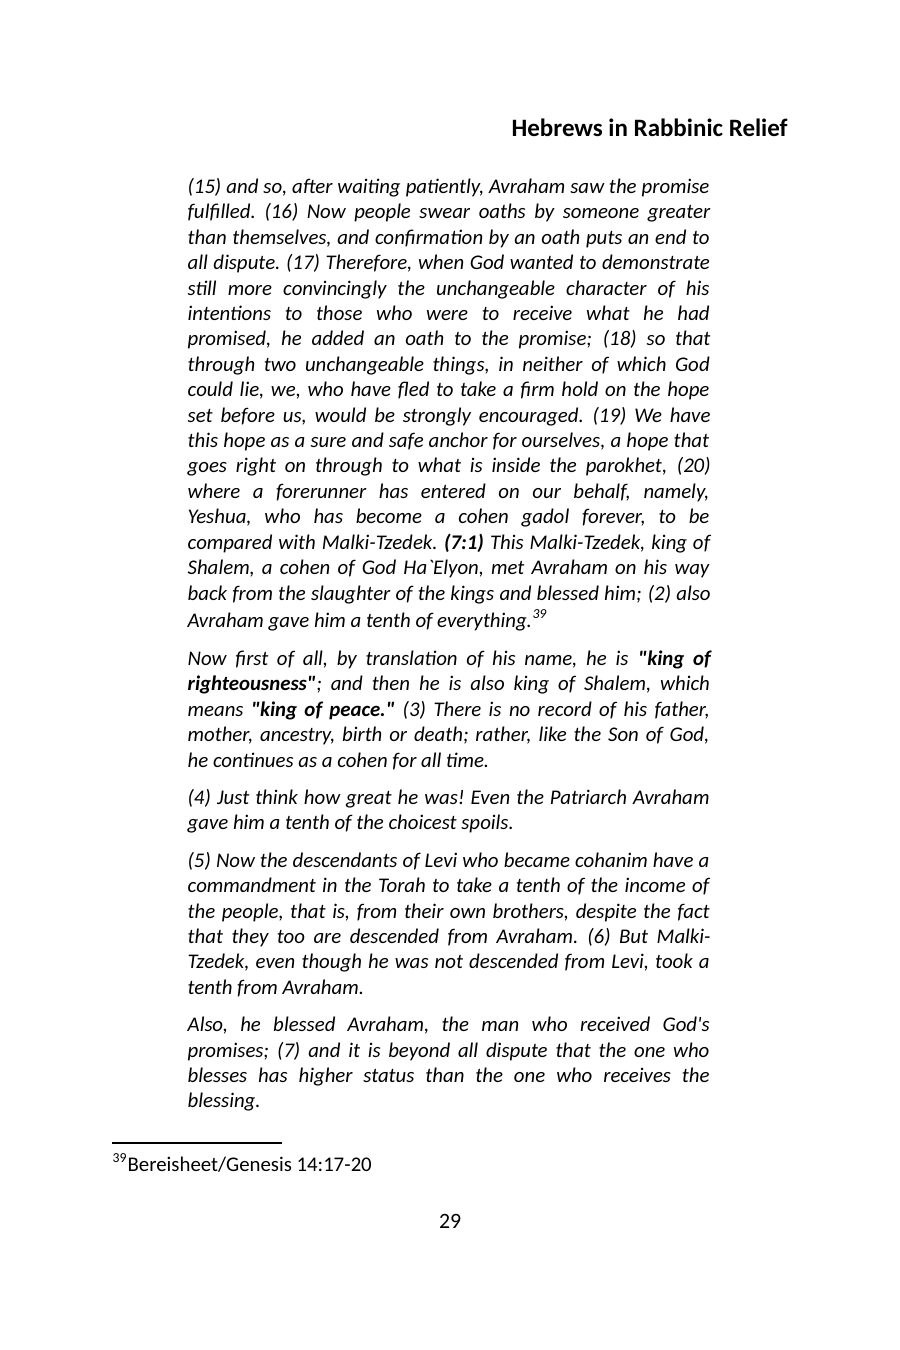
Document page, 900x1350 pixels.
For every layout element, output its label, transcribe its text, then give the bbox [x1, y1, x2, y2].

text (5) Now the descendants of Levi who became cohanim have a commandment in the Torah to take a tenth of the income of the people, that is, from their own brothers, despite the fact that they too are descended from Avraham. (6) But Malki-Tzedek, even though he was not descended from Levi, took a tenth from Avraham. [187, 847, 712, 999]
text Now first of all, by translation of his name, he is "king of righteousness"; and then he is also king of Shalem, which means "king of peace." (3) There is no record of his father, mother, ancestry, birth or death; rather, like the Son of God, he continues as a cohen for all time. [187, 645, 712, 772]
text Also, he blessed Avraham, the man who received God's promises; (7) and it is beyond all dispute that the one who blesses has higher status than the one who receives the blessing. [187, 1011, 712, 1113]
text Bereisheet/Genesis 14:17-20 [112, 1149, 787, 1177]
text (15) and so, after waiting patiently, Avraham saw the promise fulfilled. (16) Now people swear oaths by someone greater than themselves, and confirmation by an oath puts an end to all dispute. (17) Therefore, when God wanted to demonstrate still more convincingly the unchangeable character of his intentions to those who were to receive what he had promised, he added an oath to the promise; (18) so that through two unchangeable things, in neither of which God could lie, we, who have fled to take a firm hold on the hope set before us, would be strongly encouraged. (19) We have this hope as a sure and safe anchor for ourselves, a hope that goes right on through to what is inside the parokhet, (20) where a forerunner has entered on our behalf, namely, Yeshua, who has become a cohen gadol forever, to be compared with Malki-Tzedek. (7:1) This Malki-Tzedek, king of Shalem, a cohen of God Ha`Elyon, met Avraham on his way back from the slaughter of the kings and blessed him; (2) also Avraham gave him a tenth of everything. [187, 173, 712, 633]
text (4) Just think how great he was! Even the Patriarch Avraham gave him a tenth of the choicest spoils. [187, 784, 712, 835]
